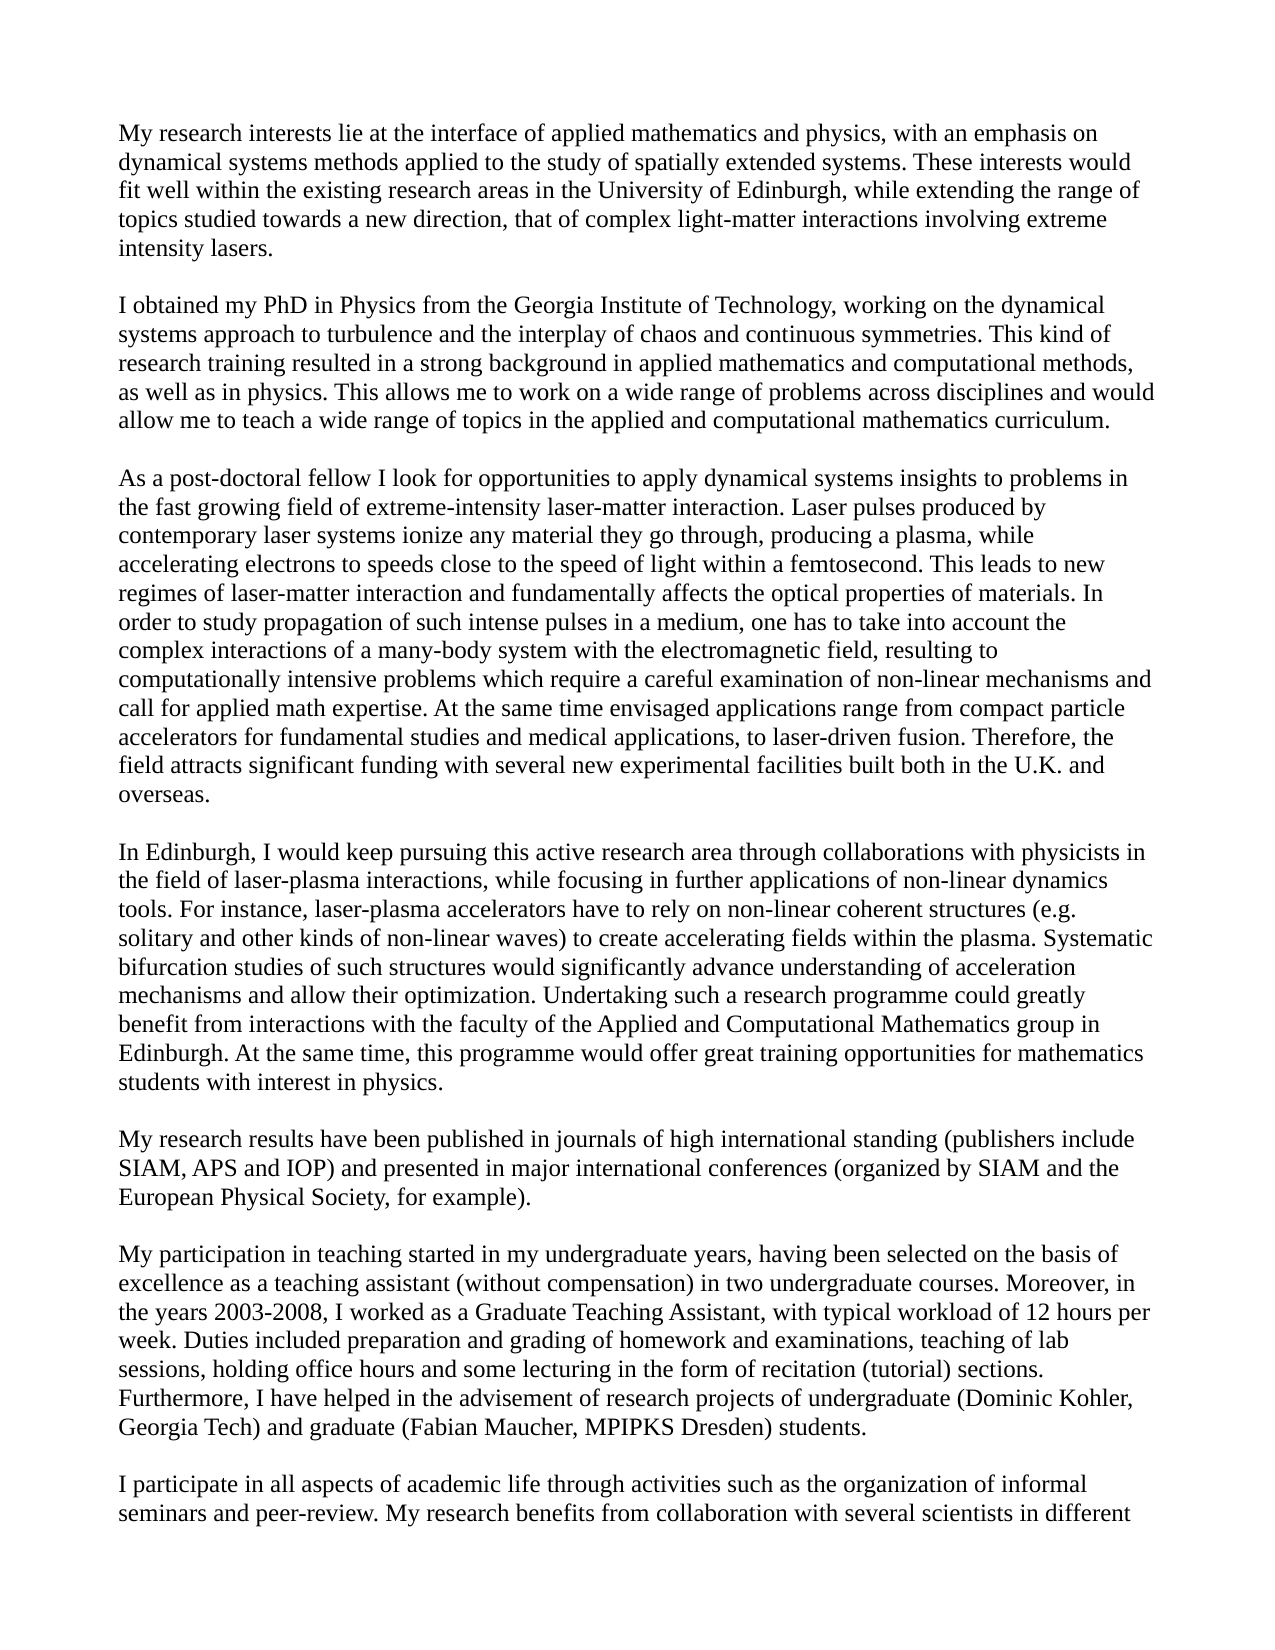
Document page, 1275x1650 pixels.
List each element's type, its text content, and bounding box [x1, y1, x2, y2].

text In Edinburgh, I would keep pursuing this active research area through collaborations with physicists in the field of laser-plasma interactions, while focusing in further applications of non-linear dynamics tools. For instance, laser-plasma accelerators have to rely on non-linear coherent structures (e.g. solitary and other kinds of non-linear waves) to create accelerating fields within the plasma. Systematic bifurcation studies of such structures would significantly advance understanding of acceleration mechanisms and allow their optimization. Undertaking such a research programme could greatly benefit from interactions with the faculty of the Applied and Computational Mathematics group in Edinburgh. At the same time, this programme would offer great training opportunities for mathematics students with interest in physics. [118, 837, 1157, 1096]
text I obtained my PhD in Physics from the Georgia Institute of Technology, working on the dynamical systems approach to turbulence and the interplay of chaos and continuous symmetries. This kind of research training resulted in a strong background in applied mathematics and computational methods, as well as in physics. This allows me to work on a wide range of problems across disciplines and would allow me to teach a wide range of topics in the applied and computational mathematics curriculum. [118, 291, 1157, 434]
text My research results have been published in journals of high international standing (publishers include SIAM, APS and IOP) and presented in major international conferences (organized by SIAM and the European Physical Society, for example). [118, 1124, 1157, 1211]
text I participate in all aspects of academic life through activities such as the organization of informal seminars and peer-review. My research benefits from collaboration with several scientists in different [118, 1469, 1157, 1527]
text My research interests lie at the interface of applied mathematics and physics, with an emphasis on dynamical systems methods applied to the study of spatially extended systems. These interests would fit well within the existing research areas in the University of Edinburgh, while extending the range of topics studied towards a new direction, that of complex light-matter interactions involving extreme intensity lasers. [118, 118, 1157, 262]
text My participation in teaching started in my undergraduate years, having been selected on the basis of excellence as a teaching assistant (without compensation) in two undergraduate courses. Moreover, in the years 2003-2008, I worked as a Graduate Teaching Assistant, with typical workload of 12 hours per week. Duties included preparation and grading of homework and examinations, teaching of lab sessions, holding office hours and some lecturing in the form of recitation (tutorial) sections. Furthermore, I have helped in the advisement of research projects of undergraduate (Dominic Kohler, Georgia Tech) and graduate (Fabian Maucher, MPIPKS Dresden) students. [118, 1239, 1157, 1441]
text As a post-doctoral fellow I look for opportunities to apply dynamical systems insights to problems in the fast growing field of extreme-intensity laser-matter interaction. Laser pulses produced by contemporary laser systems ionize any material they go through, producing a plasma, while accelerating electrons to speeds close to the speed of light within a femtosecond. This leads to new regimes of laser-matter interaction and fundamentally affects the optical properties of materials. In order to study propagation of such intense pulses in a medium, one has to take into account the complex interactions of a many-body system with the electromagnetic field, resulting to computationally intensive problems which require a careful examination of non-linear mechanisms and call for applied math expertise. At the same time envisaged applications range from compact particle accelerators for fundamental studies and medical applications, to laser-driven fusion. Therefore, the field attracts significant funding with several new experimental facilities built both in the U.K. and overseas. [118, 463, 1157, 808]
